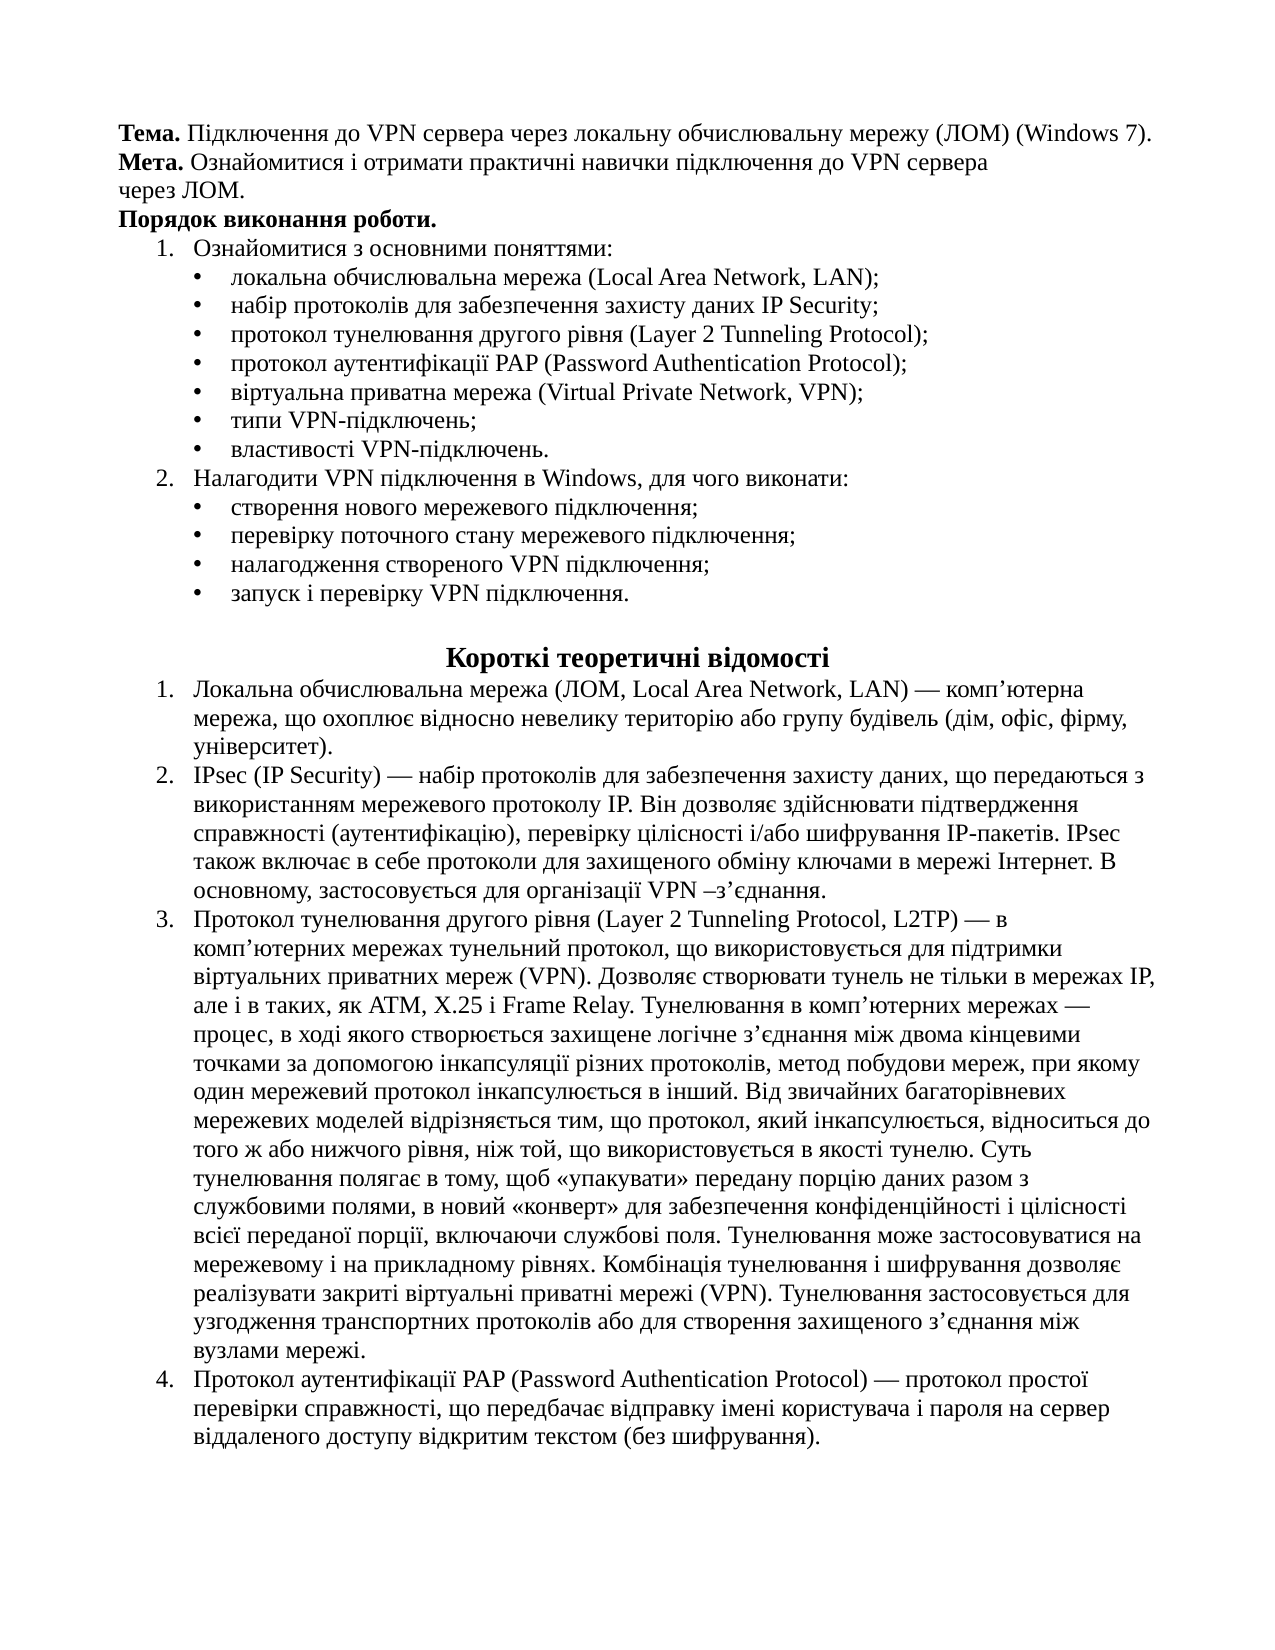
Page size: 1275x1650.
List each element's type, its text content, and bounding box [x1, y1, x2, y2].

list Локальна обчислювальна мережа (ЛОМ, Local Area Network, LAN) — комп’ютерна мережа, що охоплює відносно невелику територію або групу будівель (дім, офіс, фірму, університет). [156, 674, 1157, 760]
list налагодження створеного VPN підключення; [193, 549, 1157, 578]
list перевірку поточного стану мережевого підключення; [193, 521, 1157, 549]
list віртуальна приватна мережа (Virtual Private Network, VPN); [193, 377, 1157, 406]
list створення нового мережевого підключення; [193, 492, 1157, 521]
list IPsec (IP Security) — набір протоколів для забезпечення захисту даних, що передаються з використанням мережевого протоколу IP. Він дозволяє здійснювати підтвердження справжності (аутентифікацію), перевірку цілісності і/або шифрування IP-пакетів. IPsec також включає в себе протоколи для захищеного обміну ключами в мережі Інтернет. В основному, застосовується для організації VPN –з’єднання. [156, 760, 1157, 904]
list Ознайомитися з основними поняттями: [156, 233, 1157, 262]
text через ЛОМ. [118, 176, 1157, 204]
text Короткі теоретичні відомості [118, 640, 1157, 674]
text Мета. Ознайомитися і отримати практичні навички підключення до VPN сервера [118, 147, 1157, 176]
list Протокол тунелювання другого рівня (Layer 2 Tunneling Protocol, L2TP) — в комп’ютерних мережах тунельний протокол, що використовується для підтримки віртуальних приватних мереж (VPN). Дозволяє створювати тунель не тільки в мережах IP, але і в таких, як ATM, X.25 і Frame Relay. Тунелювання в комп’ютерних мережах — процес, в ході якого створюється захищене логічне з’єднання між двома кінцевими точками за допомогою інкапсуляції різних протоколів, метод побудови мереж, при якому один мережевий протокол інкапсулюється в інший. Від звичайних багаторівневих мережевих моделей відрізняється тим, що протокол, який інкапсулюється, відноситься до того ж або нижчого рівня, ніж той, що використовується в якості тунелю. Суть тунелювання полягає в тому, щоб «упакувати» передану порцію даних разом з службовими полями, в новий «конверт» для забезпечення конфіденційності і цілісності всієї переданої порції, включаючи службові поля. Тунелювання може застосовуватися на мережевому і на прикладному рівнях. Комбінація тунелювання і шифрування дозволяє реалізувати закриті віртуальні приватні мережі (VPN). Тунелювання застосовується для узгодження транспортних протоколів або для створення захищеного з’єднання між вузлами мережі. [156, 904, 1157, 1364]
text Тема. Підключення до VPN сервера через локальну обчислювальну мережу (ЛОМ) (Windows 7). [118, 118, 1157, 147]
list набір протоколів для забезпечення захисту даних IP Security; [193, 291, 1157, 319]
text Порядок виконання роботи. [118, 204, 1157, 233]
list протокол тунелювання другого рівня (Layer 2 Tunneling Protocol); [193, 319, 1157, 348]
list протокол аутентифікації PAP (Password Authentication Protocol); [193, 348, 1157, 377]
list запуск і перевірку VPN підключення. [193, 578, 1157, 607]
list Протокол аутентифікації PAP (Password Authentication Protocol) — протокол простої перевірки справжності, що передбачає відправку імені користувача і пароля на сервер віддаленого доступу відкритим текстом (без шифрування). [156, 1364, 1157, 1450]
list властивості VPN-підключень. [193, 434, 1157, 463]
list типи VPN-підключень; [193, 406, 1157, 434]
list локальна обчислювальна мережа (Local Area Network, LAN); [193, 262, 1157, 291]
list Налагодити VPN підключення в Windows, для чого виконати: [156, 463, 1157, 492]
